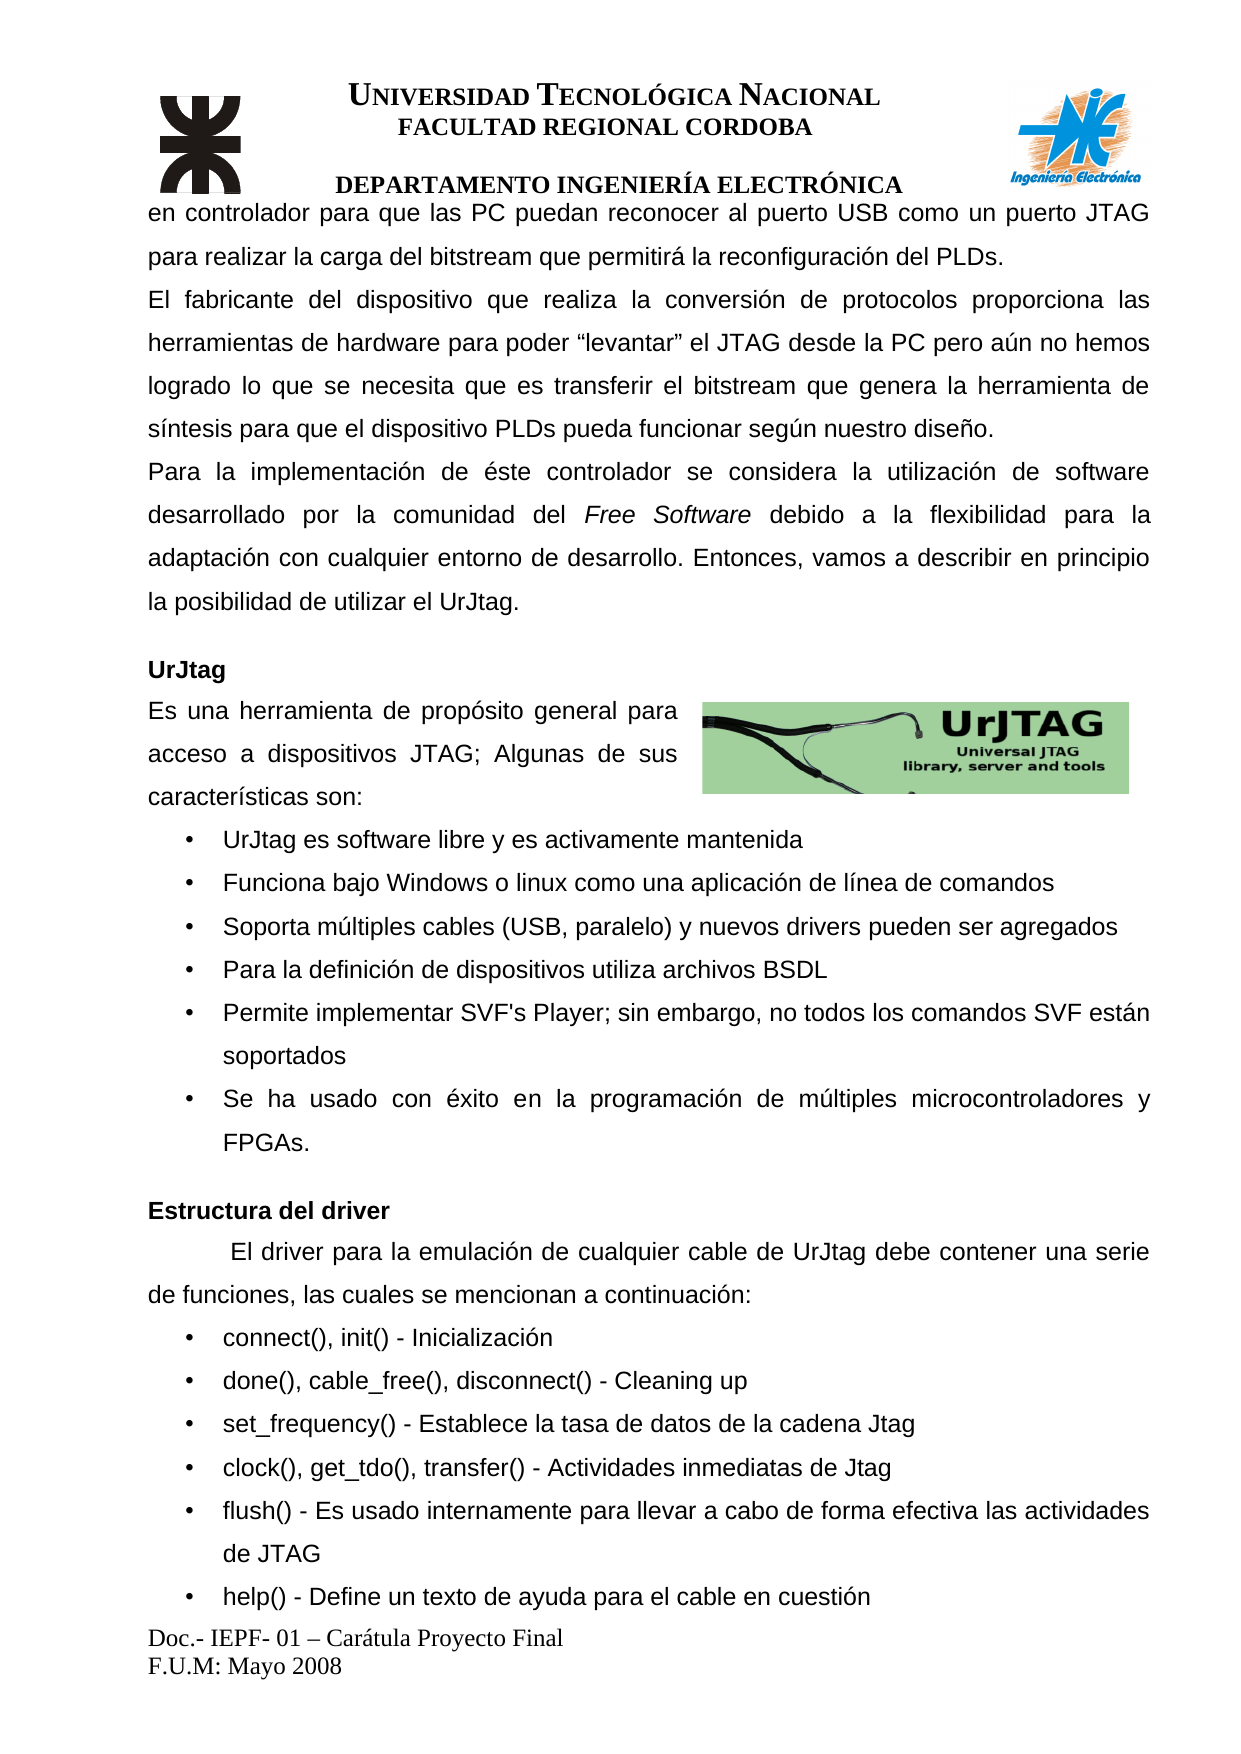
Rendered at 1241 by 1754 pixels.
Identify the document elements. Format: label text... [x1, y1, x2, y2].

subtitle UrJtag [148, 655, 1152, 683]
list help() - Define un texto de ayuda para el cable en cuestión [185, 1582, 1152, 1611]
list Se ha usado con éxito en la programación de múltiples microcontroladores y FPGAs. [185, 1084, 1152, 1156]
text en controlador para que las PC puedan reconocer al puerto USB como un puerto JTAG para realizar la carga del bitstream que permitirá la reconfiguración del PLDs. [148, 198, 1152, 270]
text El fabricante del dispositivo que realiza la conversión de protocolos proporciona las herramientas de hardware para poder “levantar” el JTAG desde la PC pero aún no hemos logrado lo que se necesita que es transferir el bitstream que genera la herramienta de síntesis para que el dispositivo PLDs pueda funcionar según nuestro diseño. [148, 285, 1152, 443]
list flush() - Es usado internamente para llevar a cabo de forma efectiva las actividades de JTAG [185, 1496, 1152, 1568]
text Es una herramienta de propósito general para acceso a dispositivos JTAG; Algunas de sus características son: [148, 696, 1152, 811]
list clock(), get_tdo(), transfer() - Actividades inmediatas de Jtag [185, 1453, 1152, 1482]
list done(), cable_free(), disconnect() - Cleaning up [185, 1366, 1152, 1395]
list Permite implementar SVF's Player; sin embargo, no todos los comandos SVF están soportados [185, 998, 1152, 1070]
subtitle Estructura del driver [148, 1196, 1152, 1224]
picture [702, 702, 1130, 794]
list set_frequency() - Establece la tasa de datos de la cadena Jtag [185, 1409, 1152, 1438]
list Soporta múltiples cables (USB, paralelo) y nuevos drivers pueden ser agregados [185, 912, 1152, 940]
text El driver para la emulación de cualquier cable de UrJtag debe contener una serie de funciones, las cuales se mencionan a continuación: [148, 1237, 1152, 1309]
list connect(), init() - Inicialización [185, 1323, 1152, 1352]
text Para la implementación de éste controlador se considera la utilización de software desarrollado por la comunidad del Free Software debido a la flexibilidad para la adaptación con cualquier entorno de desarrollo. Entonces, vamos a describir en principio la posibilidad de utilizar el UrJtag. [148, 457, 1152, 615]
list Para la definición de dispositivos utiliza archivos BSDL [185, 955, 1152, 984]
list UrJtag es software libre y es activamente mantenida [185, 825, 1152, 854]
list Funciona bajo Windows o linux como una aplicación de línea de comandos [185, 868, 1152, 897]
